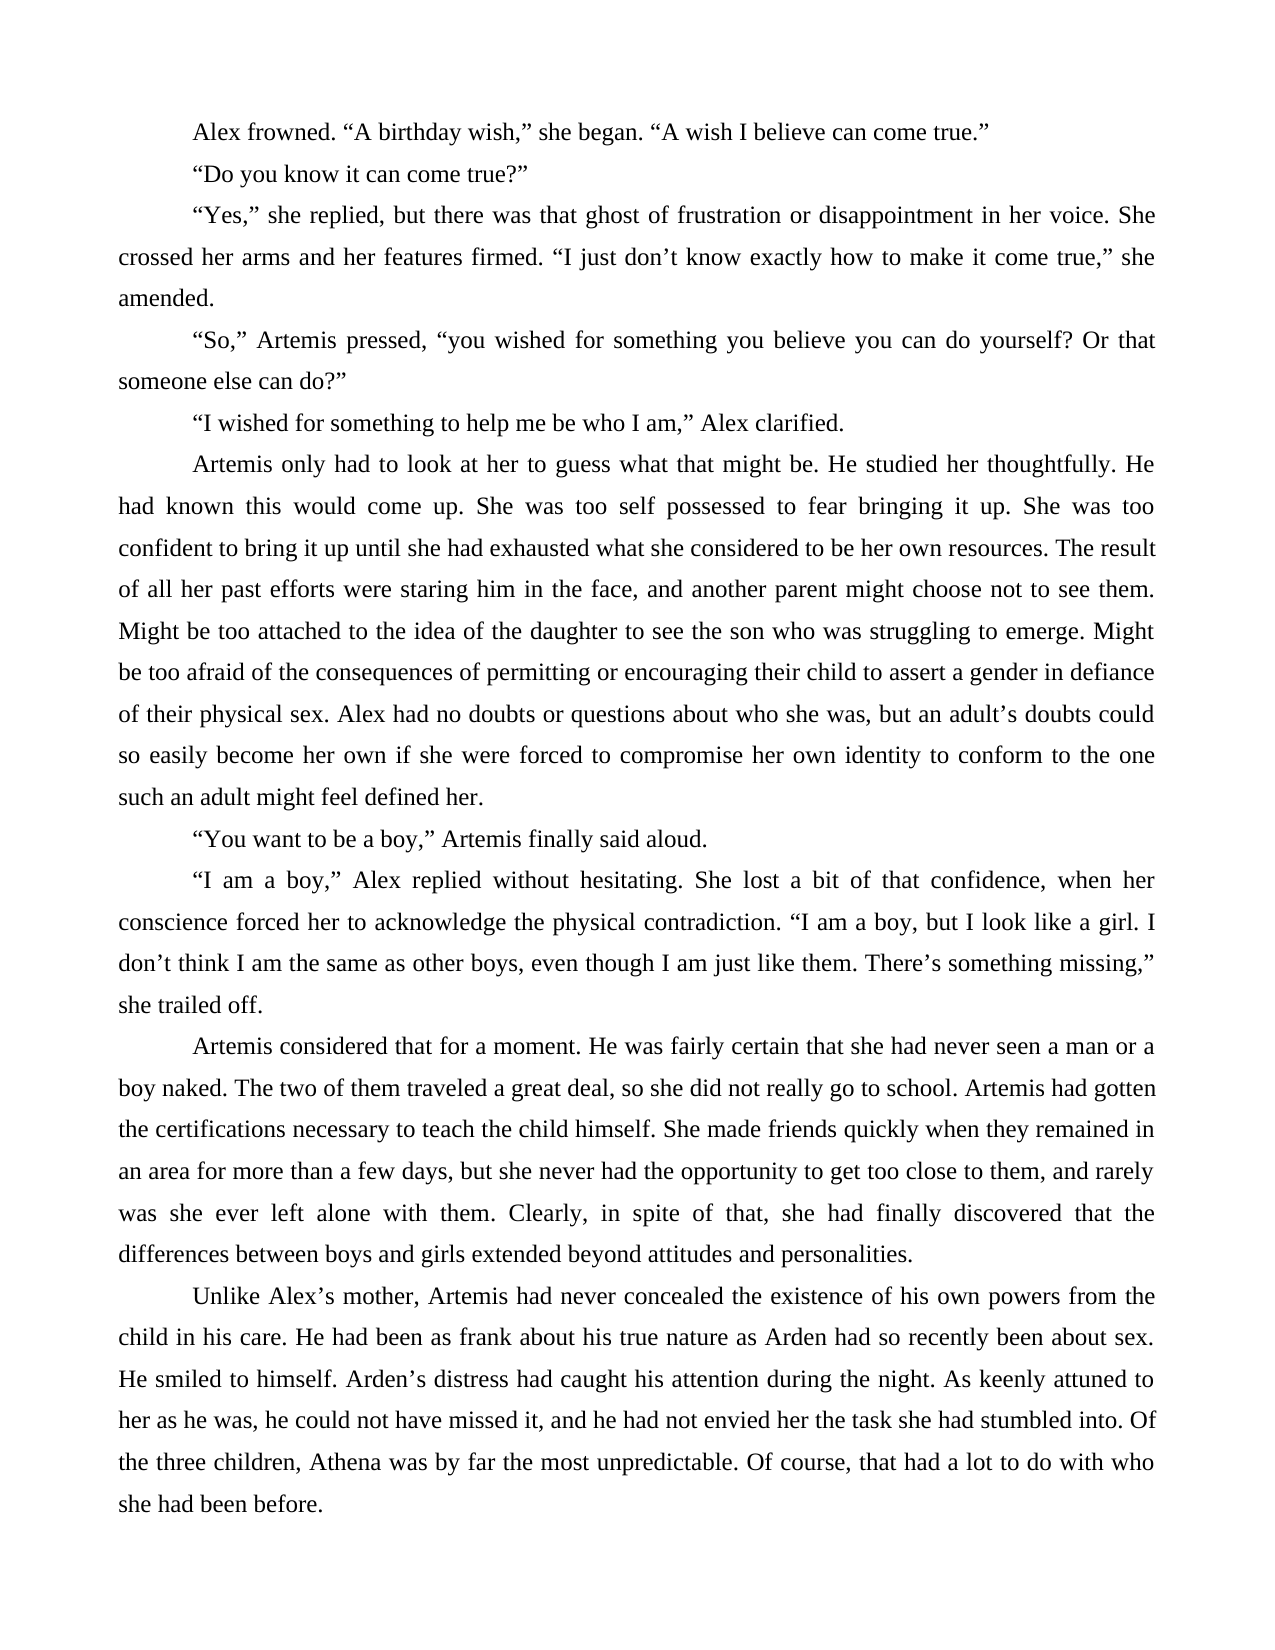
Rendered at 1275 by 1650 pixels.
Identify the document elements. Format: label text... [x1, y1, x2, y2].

text “I wished for something to help me be who I am,” Alex clarified. [118, 409, 1157, 437]
text “I am a boy,” Alex replied without hesitating. She lost a bit of that confidence, when her conscience forced her to acknowledge the physical contradiction. “I am a boy, but I look like a girl. I don’t think I am the same as other boys, even though I am just like them. There’s something missing,” she trailed off. [118, 866, 1157, 1019]
text “So,” Artemis pressed, “you wished for something you believe you can do yourself? Or that someone else can do?” [118, 326, 1157, 395]
text “Yes,” she replied, but there was that ghost of frustration or disappointment in her voice. She crossed her arms and her features firmed. “I just don’t know exactly how to make it come true,” she amended. [118, 201, 1157, 312]
text Alex frowned. “A birthday wish,” she began. “A wish I believe can come true.” [118, 118, 1157, 146]
text Artemis considered that for a moment. He was fairly certain that she had never seen a man or a boy naked. The two of them traveled a great deal, so she did not really go to school. Artemis had gotten the certifications necessary to teach the child himself. She made friends quickly when they remained in an area for more than a few days, but she never had the opportunity to get too close to them, and rarely was she ever left alone with them. Clearly, in spite of that, she had finally discovered that the differences between boys and girls extended beyond attitudes and personalities. [118, 1032, 1157, 1268]
text “You want to be a boy,” Artemis finally said aloud. [118, 825, 1157, 852]
text Artemis only had to look at her to guess what that might be. He studied her thoughtfully. He had known this would come up. She was too self possessed to fear bringing it up. She was too confident to bring it up until she had exhausted what she considered to be her own resources. The result of all her past efforts were staring him in the face, and another parent might choose not to see them. Might be too attached to the idea of the daughter to see the son who was struggling to emerge. Might be too afraid of the consequences of permitting or encouraging their child to assert a gender in defiance of their physical sex. Alex had no doubts or questions about who she was, but an adult’s doubts could so easily become her own if she were forced to compromise her own identity to conform to the one such an adult might feel defined her. [118, 451, 1157, 811]
text Unlike Alex’s mother, Artemis had never concealed the existence of his own powers from the child in his care. He had been as frank about his true nature as Arden had so recently been about sex. He smiled to himself. Arden’s distress had caught his attention during the night. As keenly attuned to her as he was, he could not have missed it, and he had not envied her the task she had stumbled into. Of the three children, Athena was by far the most unpredictable. Of course, that had a lot to do with who she had been before. [118, 1282, 1157, 1517]
text “Do you know it can come true?” [118, 160, 1157, 187]
